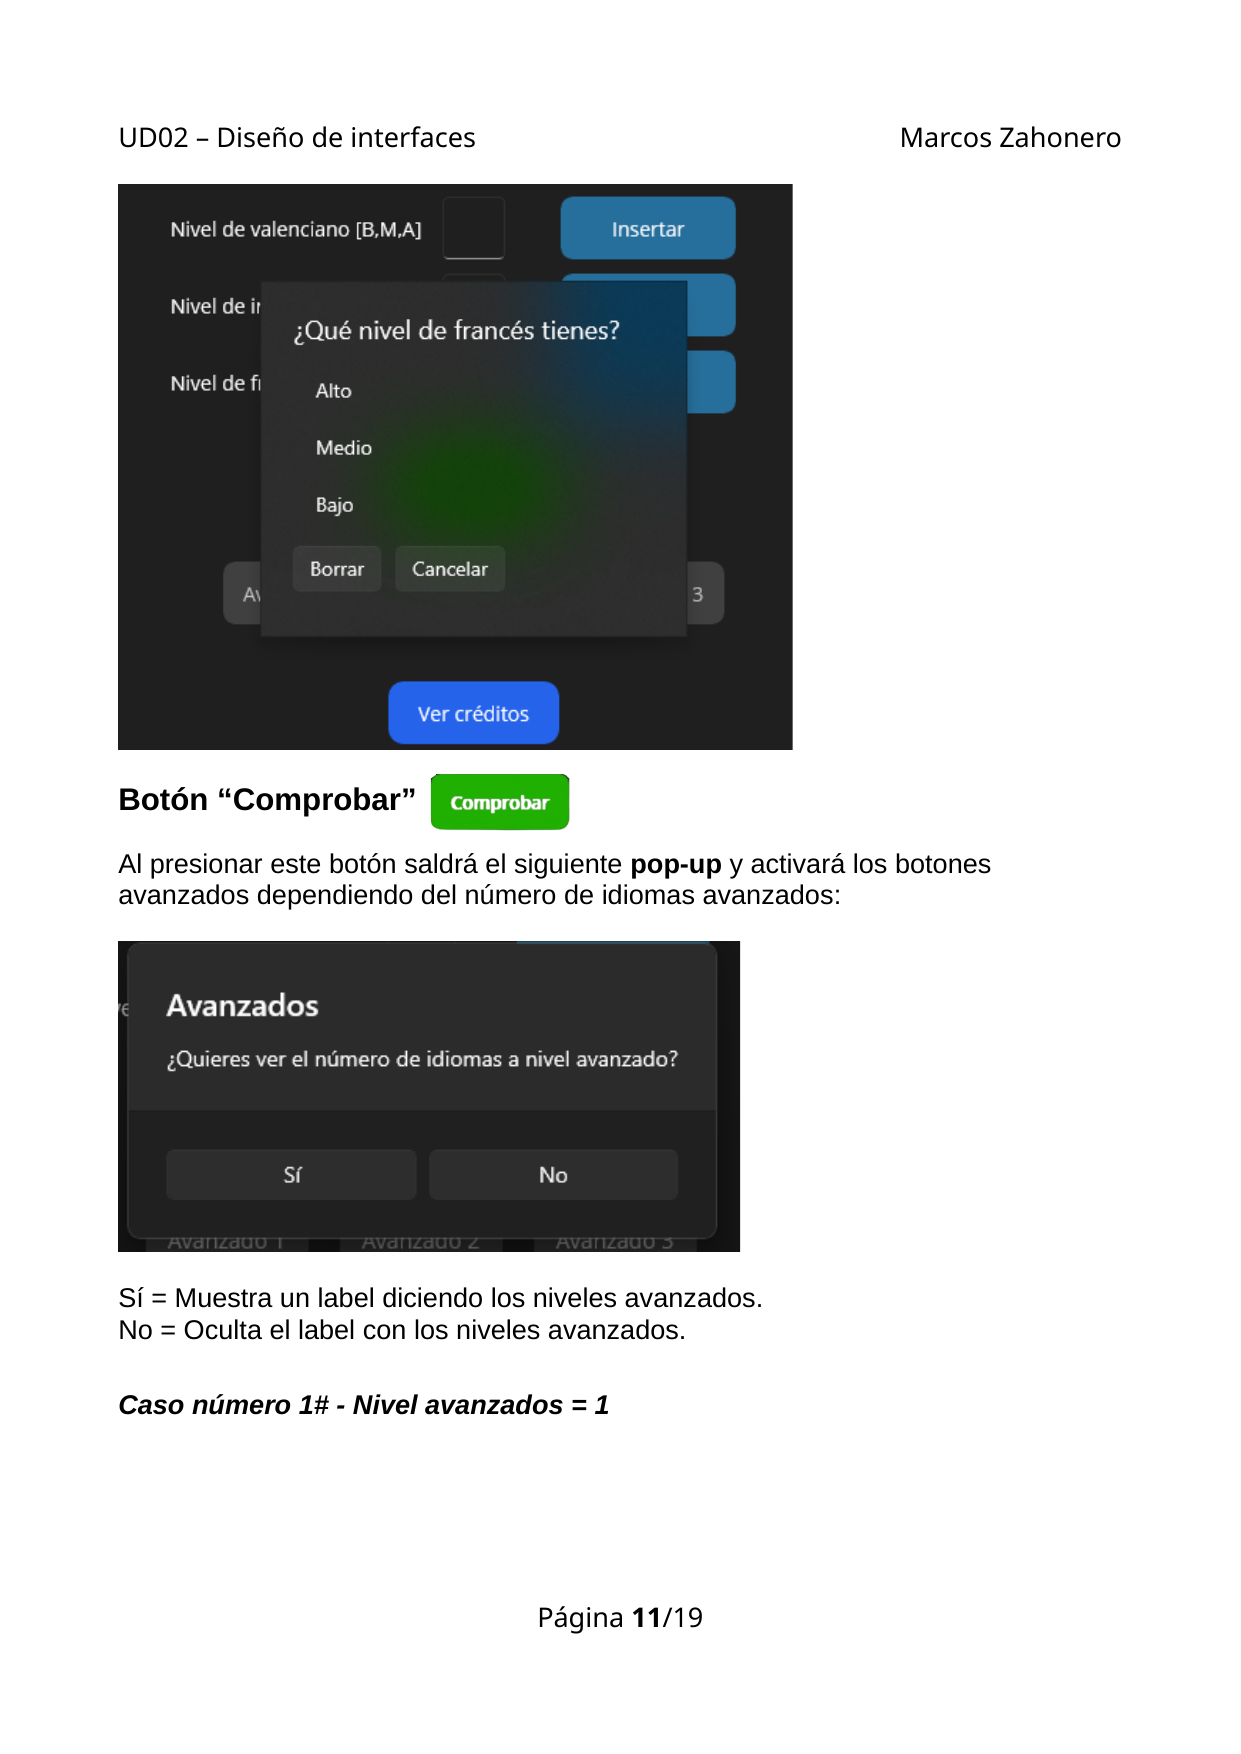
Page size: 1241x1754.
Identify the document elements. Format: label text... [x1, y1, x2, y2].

text Al presionar este botón saldrá el siguiente pop-up y activará los botones avanzados dependiendo del número de idiomas avanzados: [118, 848, 1122, 911]
text Sí = Muestra un label diciendo los niveles avanzados. [118, 1282, 1122, 1314]
picture [118, 184, 793, 750]
subtitle [570, 781, 1122, 817]
text No = Oculta el label con los niveles avanzados. [118, 1314, 1122, 1345]
subtitle Botón “Comprobar” [118, 781, 430, 817]
subtitle Caso número 1# - Nivel avanzados = 1 [118, 1389, 1122, 1420]
picture [118, 941, 740, 1252]
picture [430, 774, 570, 831]
